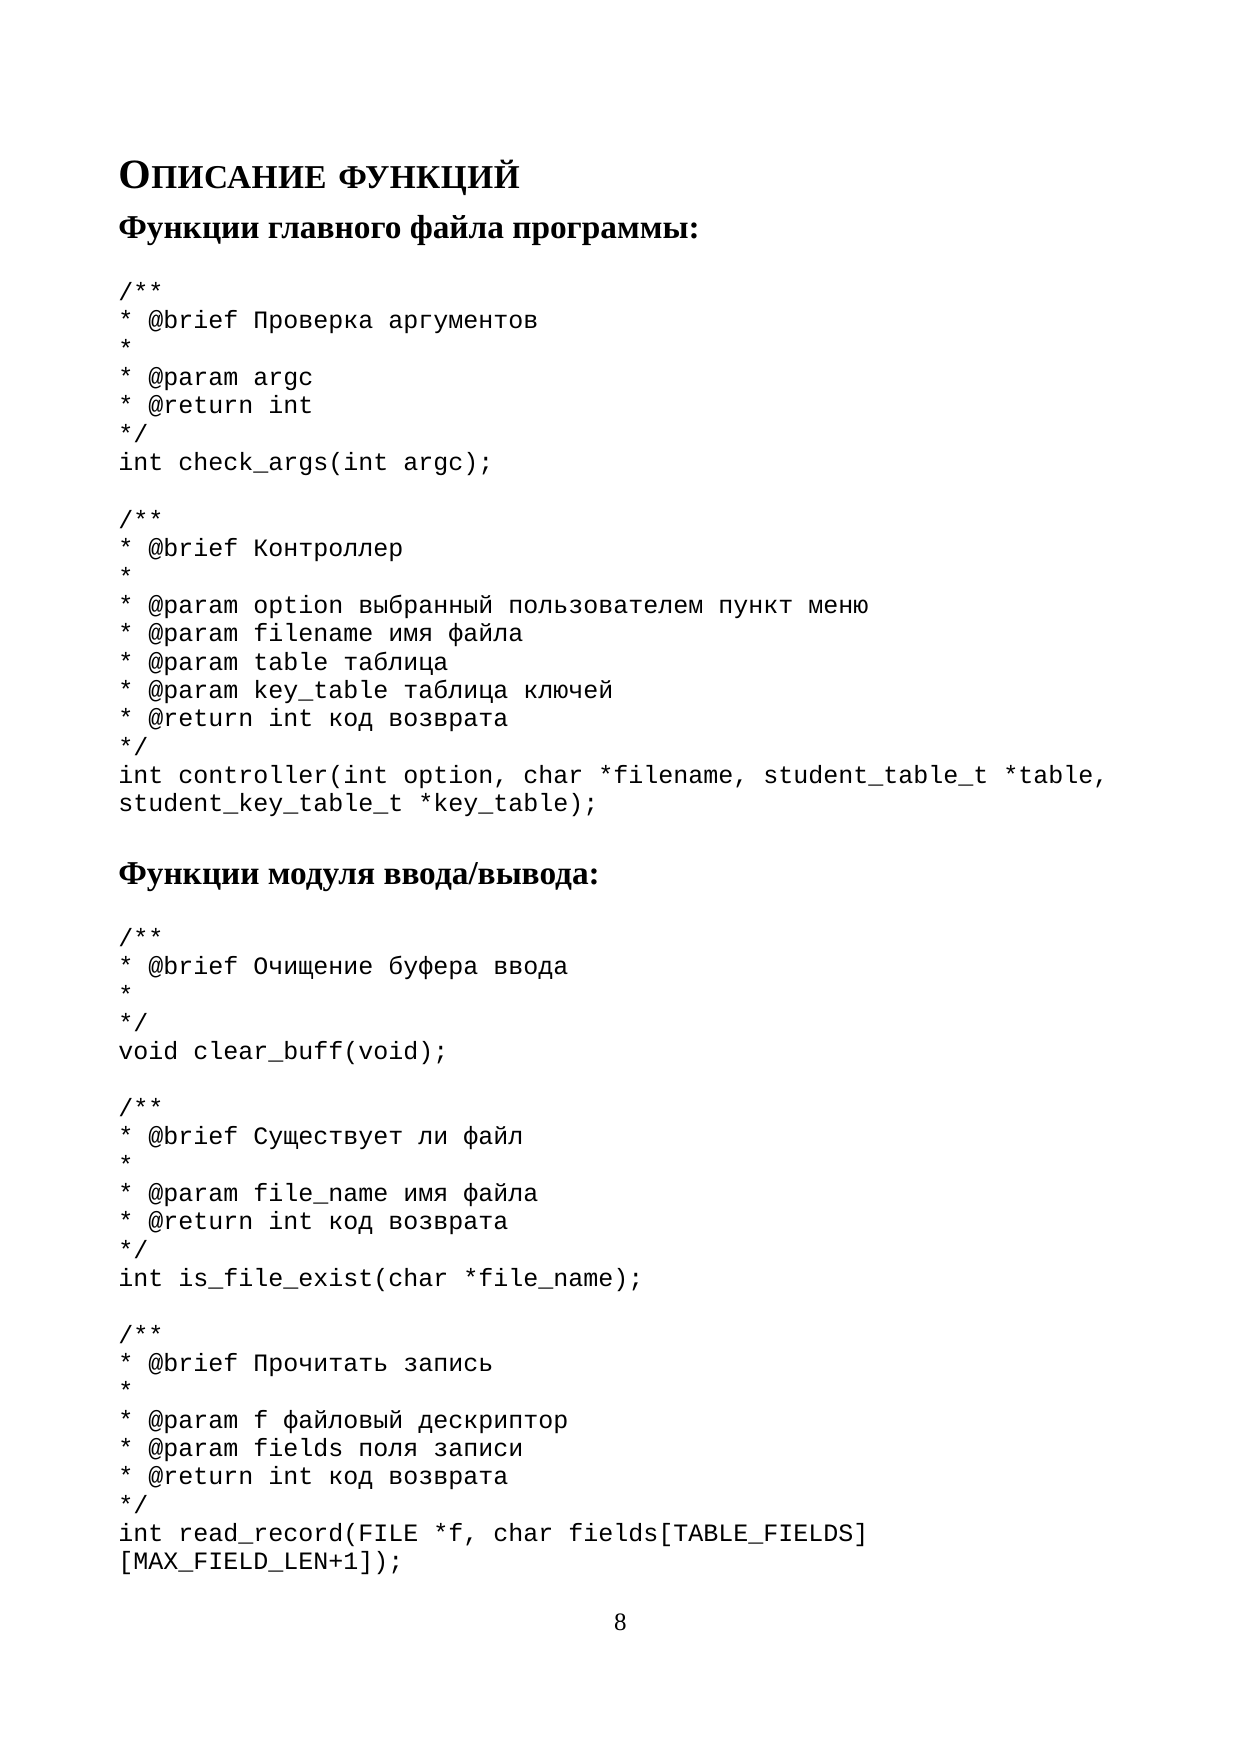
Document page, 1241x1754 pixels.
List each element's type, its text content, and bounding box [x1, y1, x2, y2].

text /** [118, 1096, 1122, 1124]
text * @return int [118, 393, 1122, 421]
text * @brief Очищение буфера ввода [118, 954, 1122, 982]
subtitle Описание функций [118, 149, 1122, 197]
text int is_file_exist(char *file_name); [118, 1266, 1122, 1294]
text * [118, 982, 1122, 1011]
text Функции главного файла программы: [118, 207, 1122, 246]
text * @param f файловый дескриптор [118, 1407, 1122, 1436]
text /** [118, 508, 1122, 536]
text int controller(int option, char *filename, student_table_t *table, student_key_table_t *key_table); [118, 763, 1122, 819]
text * @brief Прочитать запись [118, 1351, 1122, 1379]
text * [118, 336, 1122, 364]
text * @param argc [118, 364, 1122, 393]
text * @param key_table таблица ключей [118, 678, 1122, 706]
text */ [118, 1492, 1122, 1521]
text /** [118, 926, 1122, 954]
text * @brief Контроллер [118, 536, 1122, 564]
text * @brief Проверка аргументов [118, 308, 1122, 336]
text * @param table таблица [118, 649, 1122, 678]
text * @return int код возврата [118, 1209, 1122, 1237]
text */ [118, 734, 1122, 763]
text */ [118, 421, 1122, 449]
text * [118, 564, 1122, 593]
text * @brief Существует ли файл [118, 1124, 1122, 1152]
text */ [118, 1237, 1122, 1266]
text /** [118, 1322, 1122, 1351]
text int read_record(FILE *f, char fields[TABLE_FIELDS][MAX_FIELD_LEN+1]); [118, 1521, 1122, 1577]
text void clear_buff(void); [118, 1039, 1122, 1067]
text * @return int код возврата [118, 1464, 1122, 1492]
text * @return int код возврата [118, 706, 1122, 734]
text * @param filename имя файла [118, 621, 1122, 649]
text * [118, 1379, 1122, 1407]
text * [118, 1152, 1122, 1181]
text * @param fields поля записи [118, 1436, 1122, 1464]
text /** [118, 279, 1122, 308]
text * @param file_name имя файла [118, 1181, 1122, 1209]
text */ [118, 1011, 1122, 1039]
text * @param option выбранный пользователем пункт меню [118, 593, 1122, 621]
text int check_args(int argc); [118, 449, 1122, 478]
text Функции модуля ввода/вывода: [118, 853, 1122, 892]
